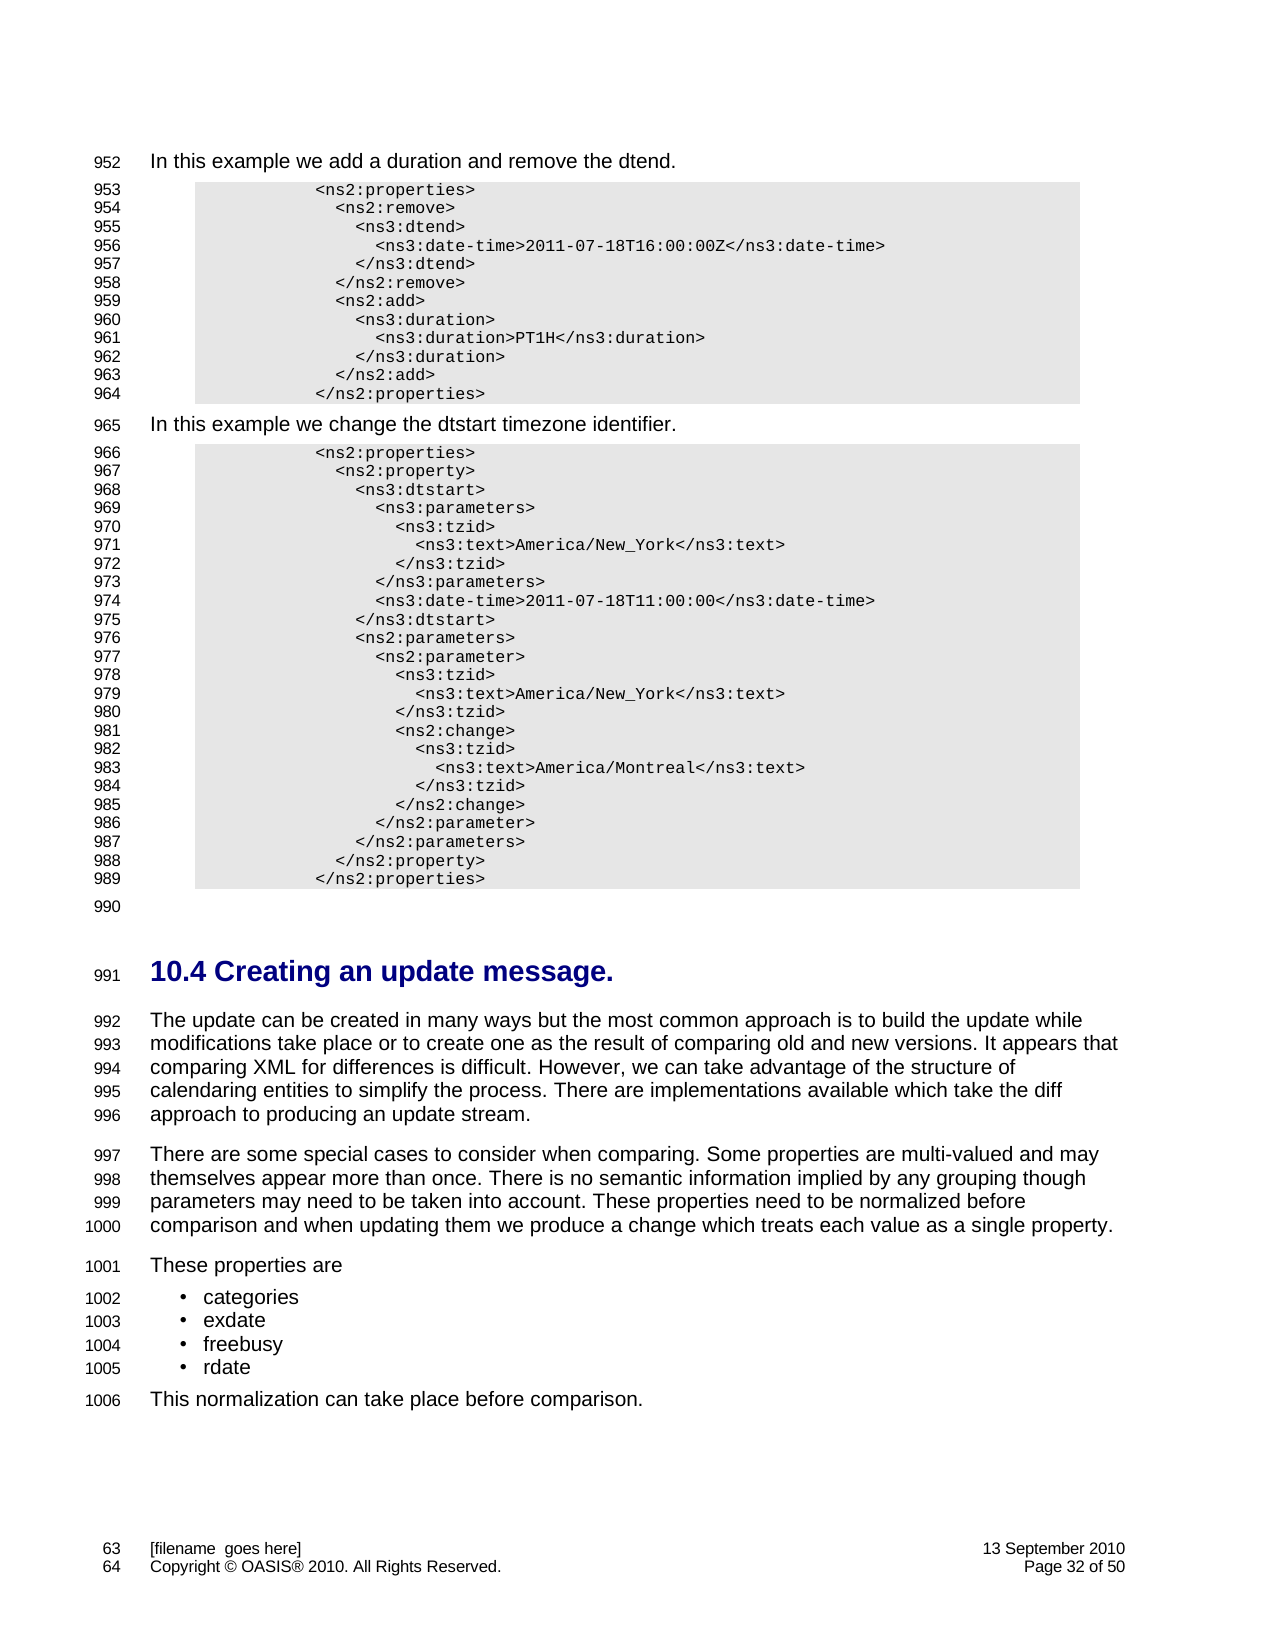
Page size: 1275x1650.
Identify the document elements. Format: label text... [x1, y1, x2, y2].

text <ns3:text>America/Montreal</ns3:text> [195, 760, 1080, 778]
text <ns2:properties> [195, 444, 1080, 463]
text <ns3:dtend> [195, 219, 1080, 237]
text </ns2:add> [195, 367, 1080, 386]
text </ns3:dtend> [195, 256, 1080, 274]
text There are some special cases to consider when comparing. Some properties are multi-valued and may themselves appear more than once. There is no semantic information implied by any grouping though parameters may need to be taken into account. These properties need to be normalized before comparison and when updating them we produce a change which treats each value as a single property. [150, 1142, 1125, 1237]
text </ns2:parameters> [195, 834, 1080, 852]
text <ns2:property> [195, 463, 1080, 482]
text </ns3:tzid> [195, 556, 1080, 574]
text </ns3:tzid> [195, 704, 1080, 723]
text The update can be created in many ways but the most common approach is to build the update while modifications take place or to create one as the result of comparing old and new versions. It appears that comparing XML for differences is difficult. However, we can take advantage of the structure of calendaring entities to simplify the process. There are implementations available which take the diff approach to producing an update stream. [150, 1008, 1125, 1126]
text </ns2:parameter> [195, 815, 1080, 834]
list freebusy [150, 1332, 1125, 1356]
text <ns2:properties> [195, 182, 1080, 200]
text <ns2:change> [195, 723, 1080, 741]
text </ns2:remove> [195, 274, 1080, 293]
text <ns3:duration> [195, 312, 1080, 330]
text </ns3:tzid> [195, 778, 1080, 797]
text </ns3:parameters> [195, 574, 1080, 593]
list exdate [150, 1309, 1125, 1332]
text </ns2:change> [195, 797, 1080, 815]
text </ns3:duration> [195, 349, 1080, 367]
text </ns2:property> [195, 852, 1080, 871]
text <ns2:add> [195, 293, 1080, 312]
text In this example we add a duration and remove the dtend. [150, 150, 1125, 173]
text <ns3:tzid> [195, 667, 1080, 686]
text <ns3:duration>PT1H</ns3:duration> [195, 330, 1080, 349]
text <ns3:date-time>2011-07-18T16:00:00Z</ns3:date-time> [195, 237, 1080, 256]
text <ns2:parameter> [195, 648, 1080, 667]
subtitle Creating an update message. [150, 955, 1125, 987]
text <ns2:remove> [195, 200, 1080, 219]
text These properties are [150, 1253, 1125, 1277]
text </ns3:dtstart> [195, 611, 1080, 630]
text <ns3:tzid> [195, 519, 1080, 537]
text <ns2:parameters> [195, 630, 1080, 648]
text </ns2:properties> [195, 386, 1080, 404]
text In this example we change the dtstart timezone identifier. [150, 413, 1125, 436]
text <ns3:text>America/New_York</ns3:text> [195, 537, 1080, 556]
text <ns3:parameters> [195, 500, 1080, 519]
list rdate [150, 1356, 1125, 1379]
text This normalization can take place before comparison. [150, 1388, 1125, 1411]
text <ns3:tzid> [195, 741, 1080, 760]
list categories [150, 1285, 1125, 1309]
text <ns3:dtstart> [195, 482, 1080, 500]
text </ns2:properties> [195, 871, 1080, 889]
text <ns3:date-time>2011-07-18T11:00:00</ns3:date-time> [195, 593, 1080, 611]
text <ns3:text>America/New_York</ns3:text> [195, 686, 1080, 704]
